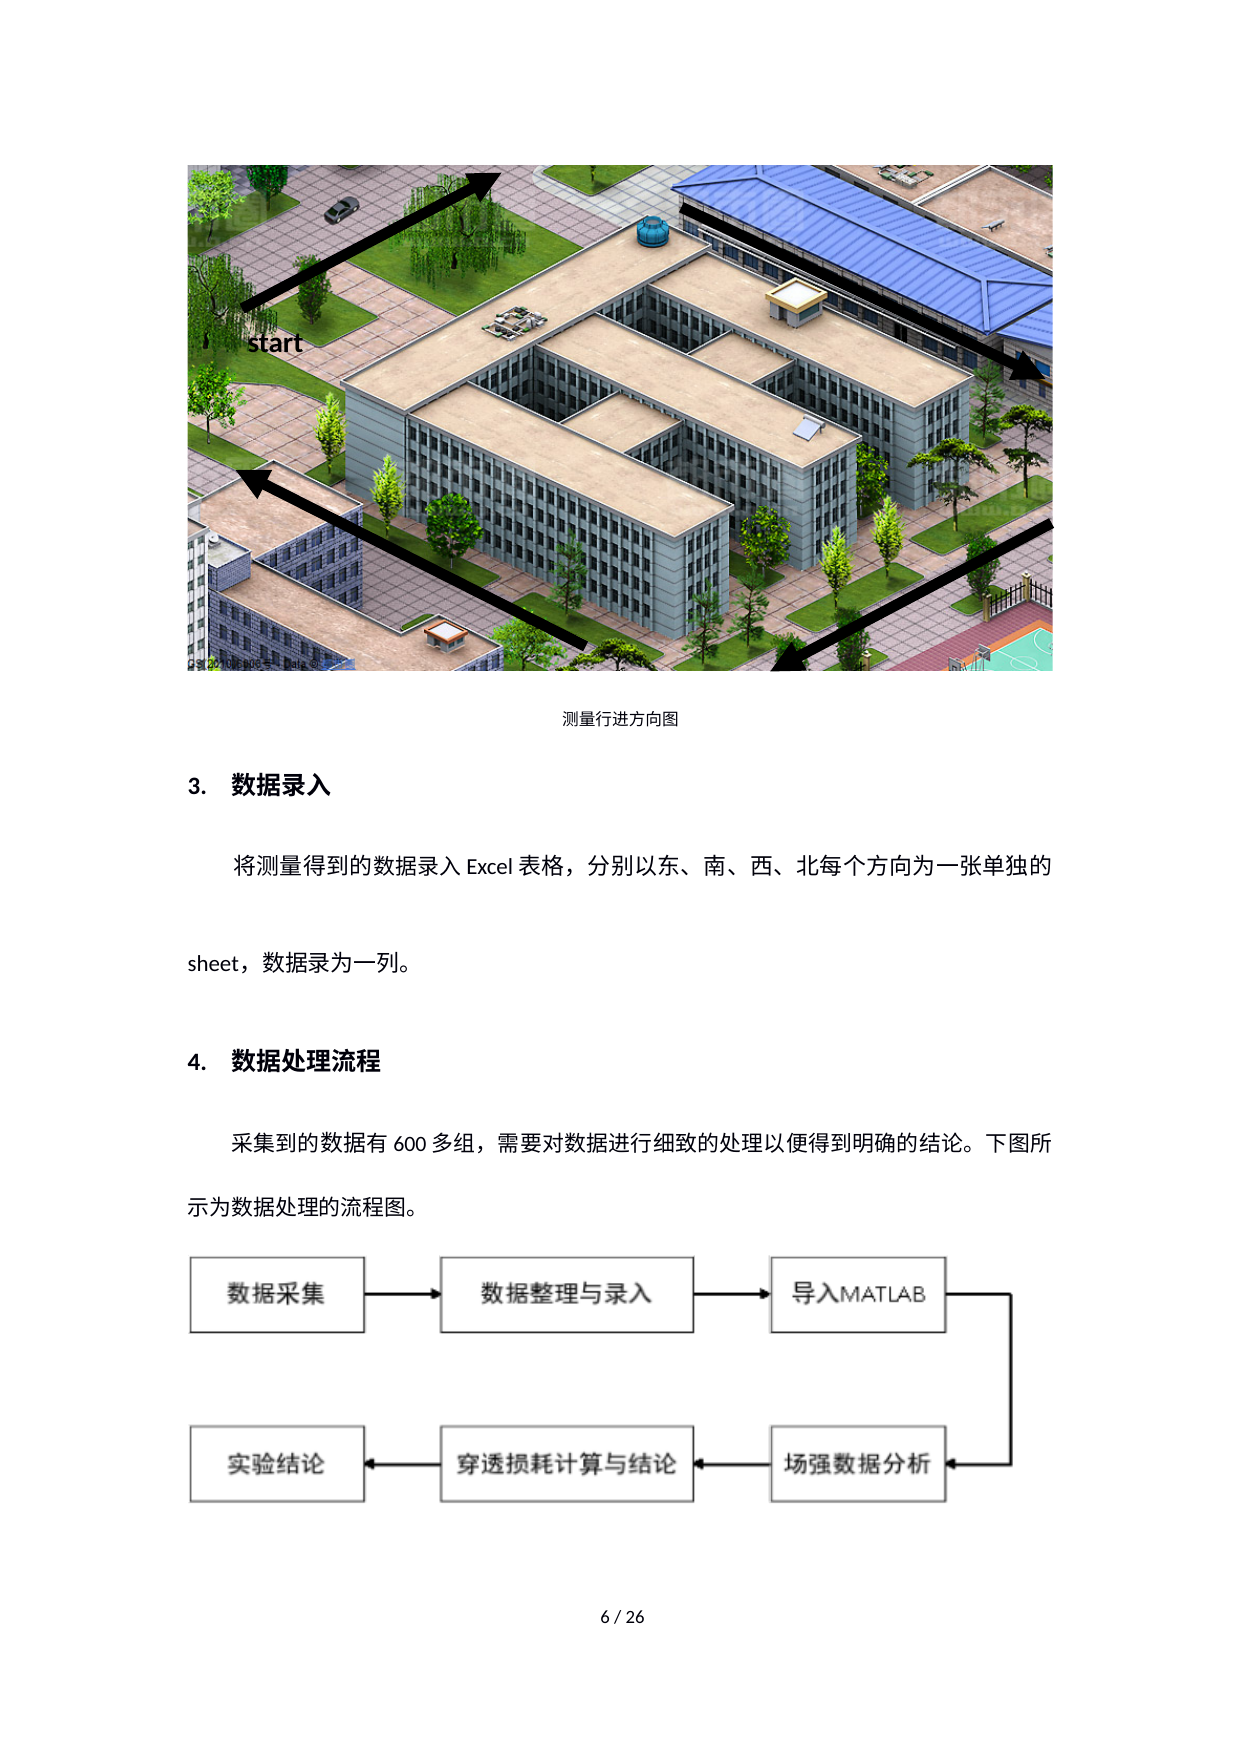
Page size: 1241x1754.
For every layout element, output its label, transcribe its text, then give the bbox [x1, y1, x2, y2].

text 将测量得到的数据录入Excel表格，分别以东、南、西、北每个方向为一张单独的sheet，数据录为一列。 [187, 828, 1053, 991]
list 数据处理流程 [187, 1023, 1053, 1088]
text 采集到的数据有600多组，需要对数据进行细致的处理以便得到明确的结论。下图所示为数据处理的流程图。 [187, 1105, 1053, 1218]
picture [187, 165, 1053, 671]
list 数据录入 [187, 747, 1053, 812]
text 测量行进方向图 [187, 698, 1053, 731]
picture [803, 529, 1053, 671]
